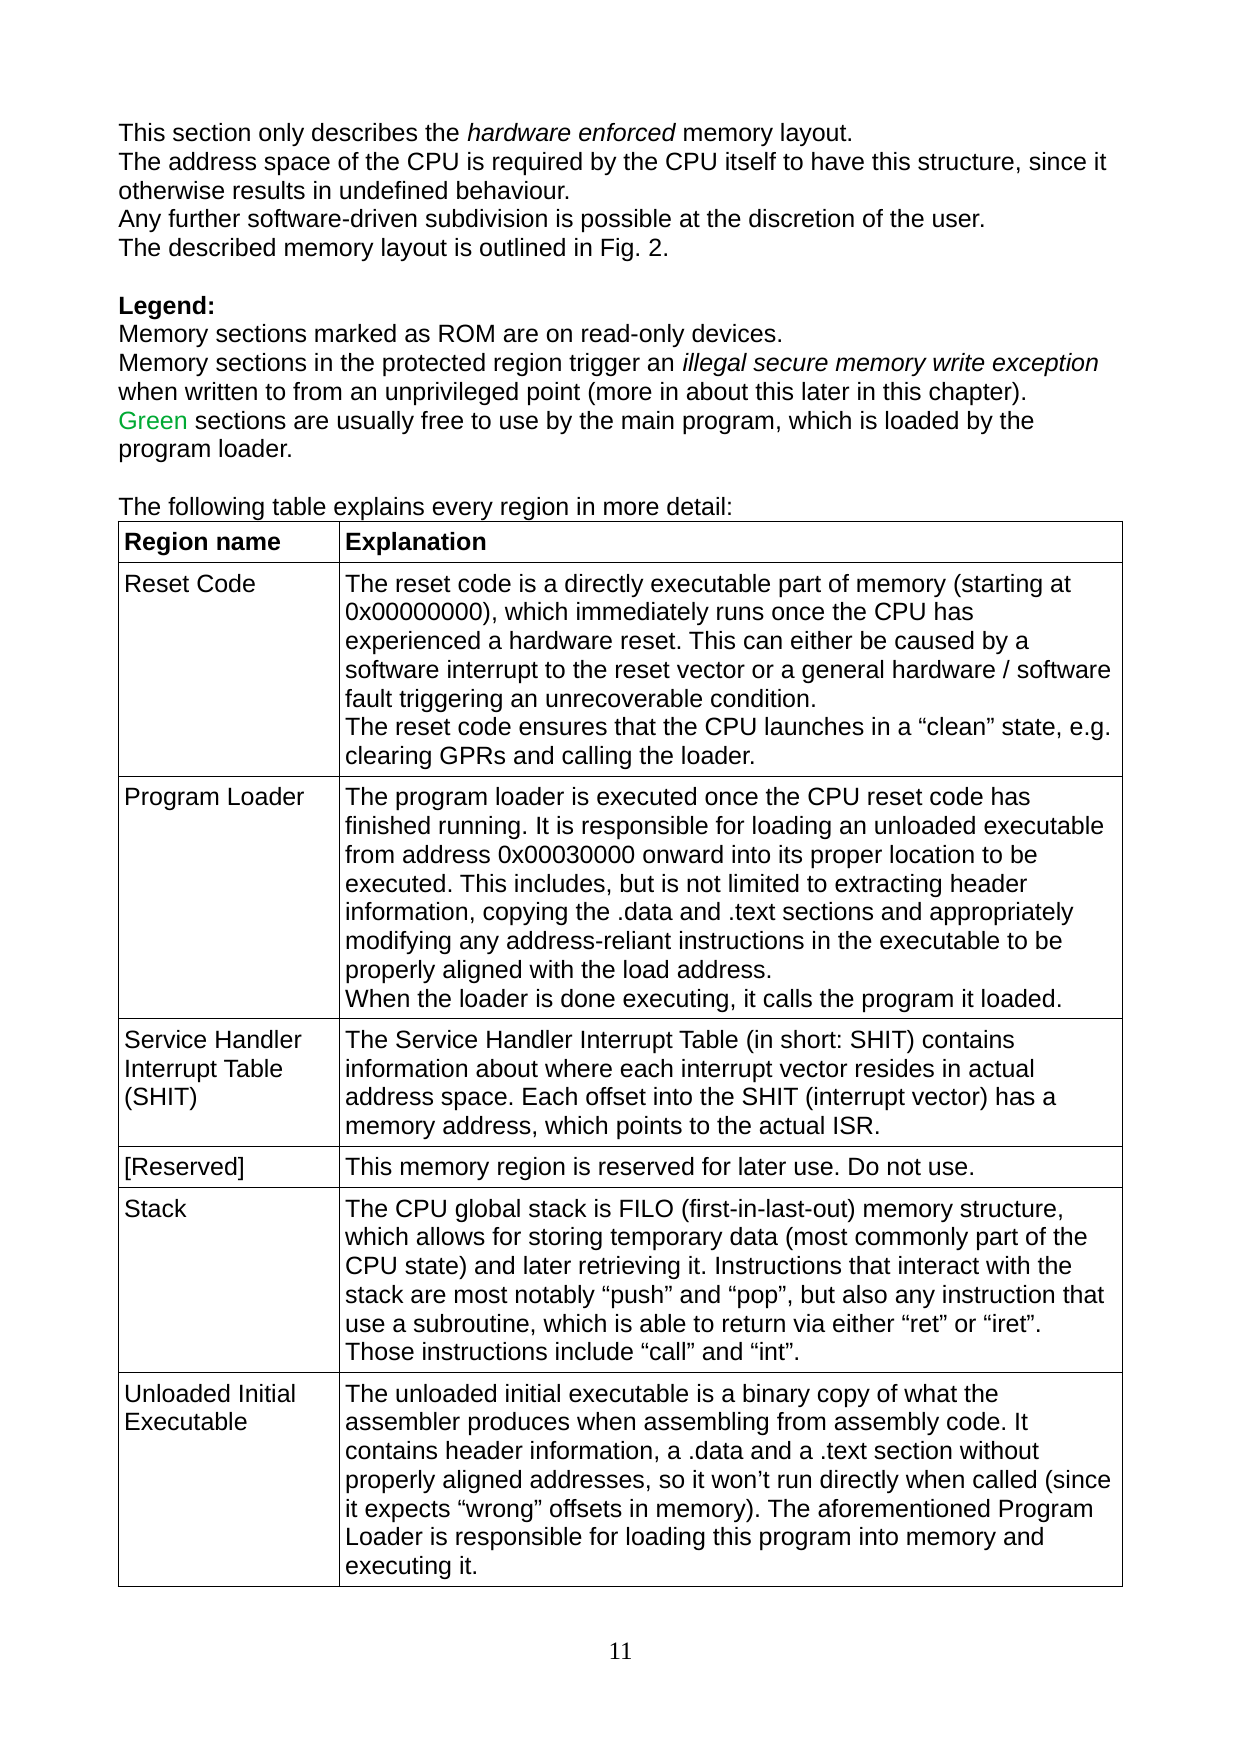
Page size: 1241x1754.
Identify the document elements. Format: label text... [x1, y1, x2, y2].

text Legend: [118, 291, 1122, 319]
text The following table explains every region in more detail: [118, 492, 1122, 521]
table_cell The reset code is a directly executable part of memory (starting at 0x00000000), which immediately runs once the CPU has experienced a hardware reset. This can either be caused by a software interrupt to the reset vector or a general hardware / software fault triggering an unrecoverable condition. The reset code ensures that the CPU launches in a “clean” state, e.g. clearing GPRs and calling the loader. [340, 563, 1122, 776]
table_cell Stack [119, 1188, 339, 1372]
table_cell The unloaded initial executable is a binary copy of what the assembler produces when assembling from assembly code. It contains header information, a .data and a .text section without properly aligned addresses, so it won’t run directly when called (since it expects “wrong” offsets in memory). The aforementioned Program Loader is responsible for loading this program into memory and executing it. [340, 1373, 1122, 1586]
table_cell Service Handler Interrupt Table (SHIT) [119, 1019, 339, 1146]
table_cell The CPU global stack is FILO (first-in-last-out) memory structure, which allows for storing temporary data (most commonly part of the CPU state) and later retrieving it. Instructions that interact with the stack are most notably “push” and “pop”, but also any instruction that use a subroutine, which is able to return via either “ret” or “iret”. Those instructions include “call” and “int”. [340, 1188, 1122, 1372]
text Any further software-driven subdivision is possible at the discretion of the user. [118, 204, 1122, 233]
table_header Region name [119, 522, 339, 562]
table_cell This memory region is reserved for later use. Do not use. [340, 1147, 1122, 1187]
table_cell Program Loader [119, 777, 339, 1018]
text Green sections are usually free to use by the main program, which is loaded by the program loader. [118, 406, 1122, 463]
table_cell The Service Handler Interrupt Table (in short: SHIT) contains information about where each interrupt vector resides in actual address space. Each offset into the SHIT (interrupt vector) has a memory address, which points to the actual ISR. [340, 1019, 1122, 1146]
table_cell Unloaded Initial Executable [119, 1373, 339, 1586]
text The address space of the CPU is required by the CPU itself to have this structure, since it otherwise results in undefined behaviour. [118, 147, 1122, 204]
table_cell [Reserved] [119, 1147, 339, 1187]
text Memory sections in the protected region trigger an illegal secure memory write exception when written to from an unprivileged point (more in about this later in this chapter). [118, 348, 1122, 406]
table_header Explanation [340, 522, 1122, 562]
text This section only describes the hardware enforced memory layout. [118, 118, 1122, 147]
text The described memory layout is outlined in Fig. 2. [118, 233, 1122, 262]
table_cell The program loader is executed once the CPU reset code has finished running. It is responsible for loading an unloaded executable from address 0x00030000 onward into its proper location to be executed. This includes, but is not limited to extracting header information, copying the .data and .text sections and appropriately modifying any address-reliant instructions in the executable to be properly aligned with the load address. When the loader is done executing, it calls the program it loaded. [340, 777, 1122, 1018]
table_cell Reset Code [119, 563, 339, 776]
text Memory sections marked as ROM are on read-only devices. [118, 319, 1122, 348]
